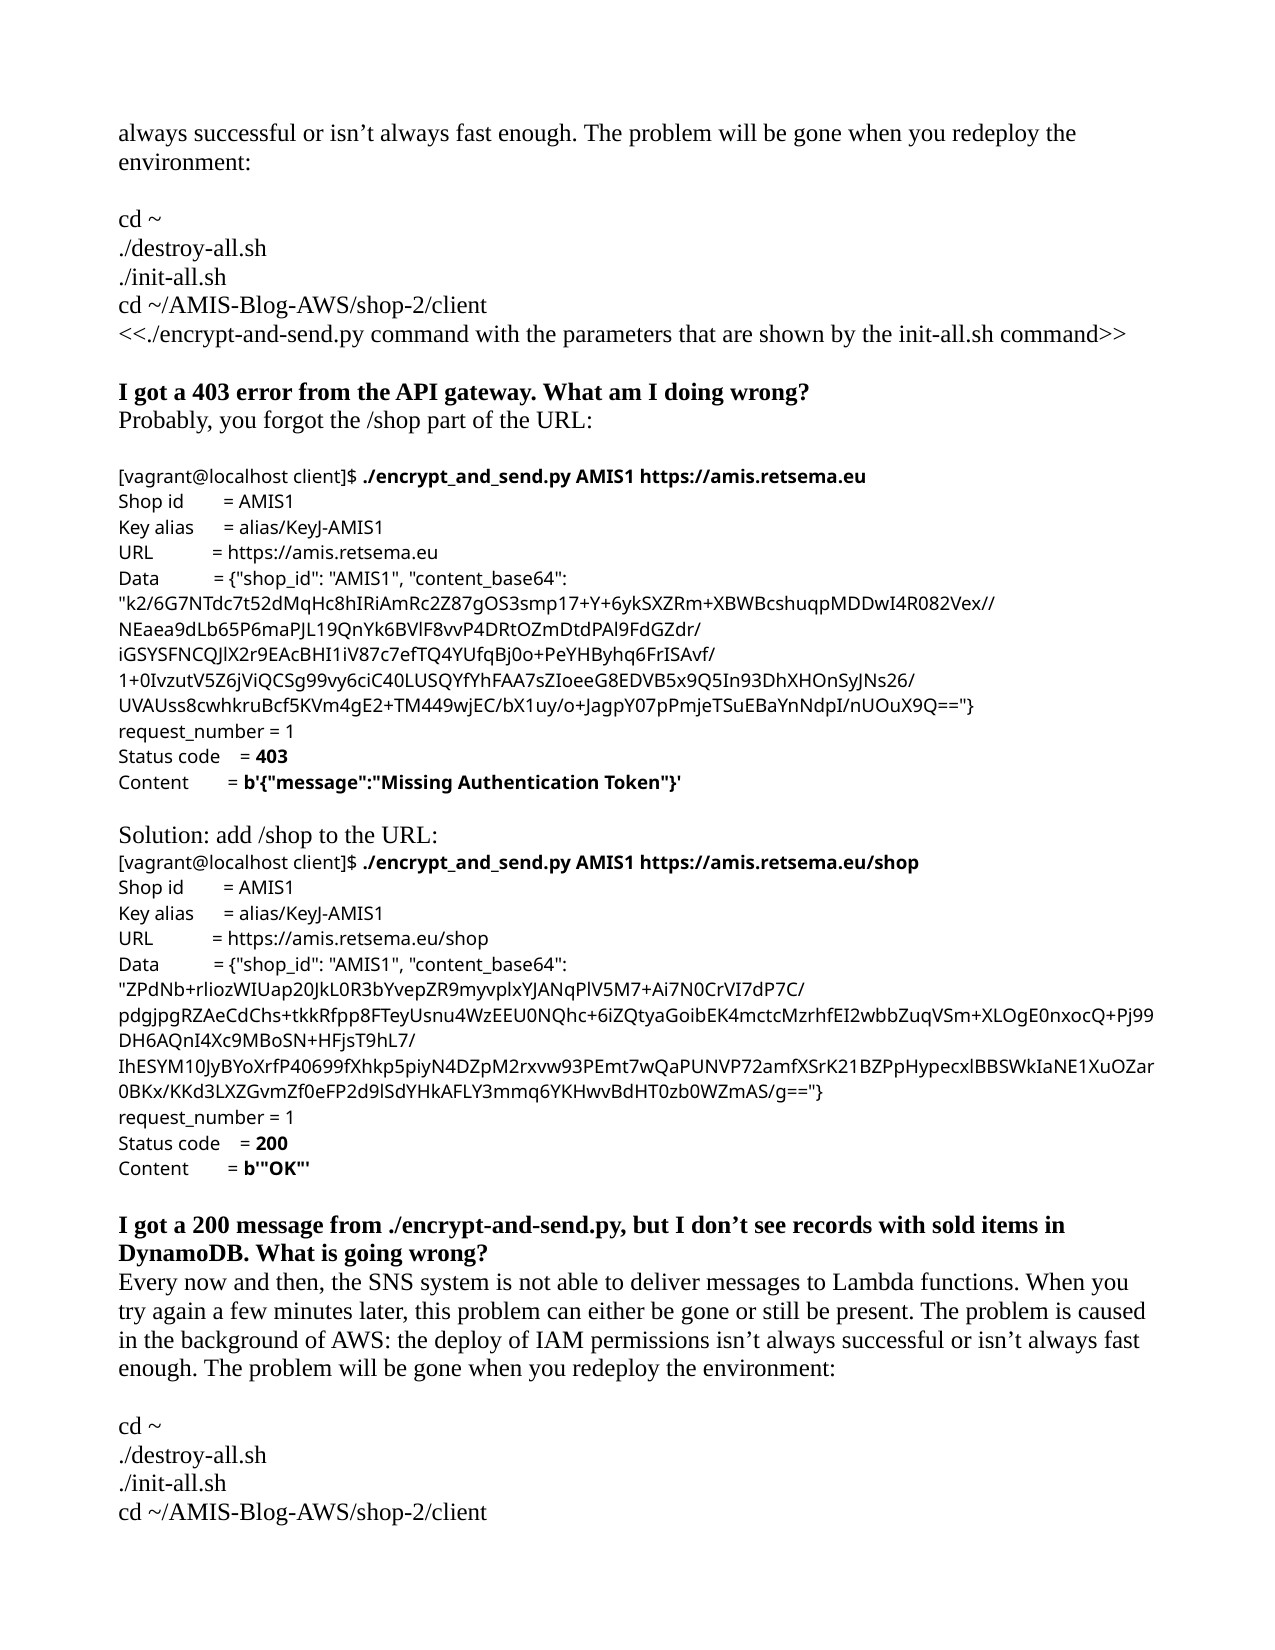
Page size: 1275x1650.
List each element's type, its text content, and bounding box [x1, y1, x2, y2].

text Probably, you forgot the /shop part of the URL: [118, 406, 1157, 434]
text [vagrant@localhost client]$ ./encrypt_and_send.py AMIS1 https://amis.retsema.eu/shop [118, 849, 1157, 875]
text ./destroy-all.sh [118, 1440, 1157, 1468]
text cd ~ [118, 204, 1157, 233]
text cd ~/AMIS-Blog-AWS/shop-2/client [118, 291, 1157, 319]
text Key alias = alias/KeyJ-AMIS1 [118, 900, 1157, 926]
text ./init-all.sh [118, 262, 1157, 291]
text Key alias = alias/KeyJ-AMIS1 [118, 514, 1157, 540]
text Data = {"shop_id": "AMIS1", "content_base64": "ZPdNb+rliozWIUap20JkL0R3bYvepZR9myvplxYJANqPlV5M7+Ai7N0CrVI7dP7C/pdgjpgRZAeCdChs+tkkRfpp8FTeyUsnu4WzEEU0NQhc+6iZQtyaGoibEK4mctcMzrhfEI2wbbZuqVSm+XLOgE0nxocQ+Pj99DH6AQnI4Xc9MBoSN+HFjsT9hL7/IhESYM10JyBYoXrfP40699fXhkp5piyN4DZpM2rxvw93PEmt7wQaPUNVP72amfXSrK21BZPpHypecxlBBSWkIaNE1XuOZar0BKx/KKd3LXZGvmZf0eFP2d9lSdYHkAFLY3mmq6YKHwvBdHT0zb0WZmAS/g=="} [118, 951, 1157, 1104]
text request_number = 1 [118, 718, 1157, 744]
text Content = b'{"message":"Missing Authentication Token"}' [118, 769, 1157, 795]
text request_number = 1 [118, 1104, 1157, 1130]
text I got a 403 error from the API gateway. What am I doing wrong? [118, 377, 1157, 406]
text Data = {"shop_id": "AMIS1", "content_base64": "k2/6G7NTdc7t52dMqHc8hIRiAmRc2Z87gOS3smp17+Y+6ykSXZRm+XBWBcshuqpMDDwI4R082Vex//NEaea9dLb65P6maPJL19QnYk6BVlF8vvP4DRtOZmDtdPAl9FdGZdr/iGSYSFNCQJlX2r9EAcBHI1iV87c7efTQ4YUfqBj0o+PeYHByhq6FrISAvf/1+0IvzutV5Z6jViQCSg99vy6ciC40LUSQYfYhFAA7sZIoeeG8EDVB5x9Q5In93DhXHOnSyJNs26/UVAUss8cwhkruBcf5KVm4gE2+TM449wjEC/bX1uy/o+JagpY07pPmjeTSuEBaYnNdpI/nUOuX9Q=="} [118, 565, 1157, 718]
text always successful or isn’t always fast enough. The problem will be gone when you redeploy the environment: [118, 118, 1157, 176]
text ./destroy-all.sh [118, 233, 1157, 262]
text Content = b'"OK"' [118, 1155, 1157, 1181]
text Status code = 200 [118, 1130, 1157, 1155]
text Every now and then, the SNS system is not able to deliver messages to Lambda functions. When you try again a few minutes later, this problem can either be gone or still be present. The problem is caused in the background of AWS: the deploy of IAM permissions isn’t always successful or isn’t always fast enough. The problem will be gone when you redeploy the environment: [118, 1267, 1157, 1382]
text cd ~ [118, 1411, 1157, 1440]
text I got a 200 message from ./encrypt-and-send.py, but I don’t see records with sold items in DynamoDB. What is going wrong? [118, 1210, 1157, 1267]
text Solution: add /shop to the URL: [118, 820, 1157, 849]
text URL = https://amis.retsema.eu/shop [118, 926, 1157, 951]
text [vagrant@localhost client]$ ./encrypt_and_send.py AMIS1 https://amis.retsema.eu [118, 463, 1157, 489]
text Shop id = AMIS1 [118, 875, 1157, 900]
text <<./encrypt-and-send.py command with the parameters that are shown by the init-all.sh command>> [118, 319, 1157, 348]
text Status code = 403 [118, 744, 1157, 769]
text Shop id = AMIS1 [118, 489, 1157, 514]
text cd ~/AMIS-Blog-AWS/shop-2/client [118, 1497, 1157, 1526]
text URL = https://amis.retsema.eu [118, 540, 1157, 565]
text ./init-all.sh [118, 1468, 1157, 1497]
